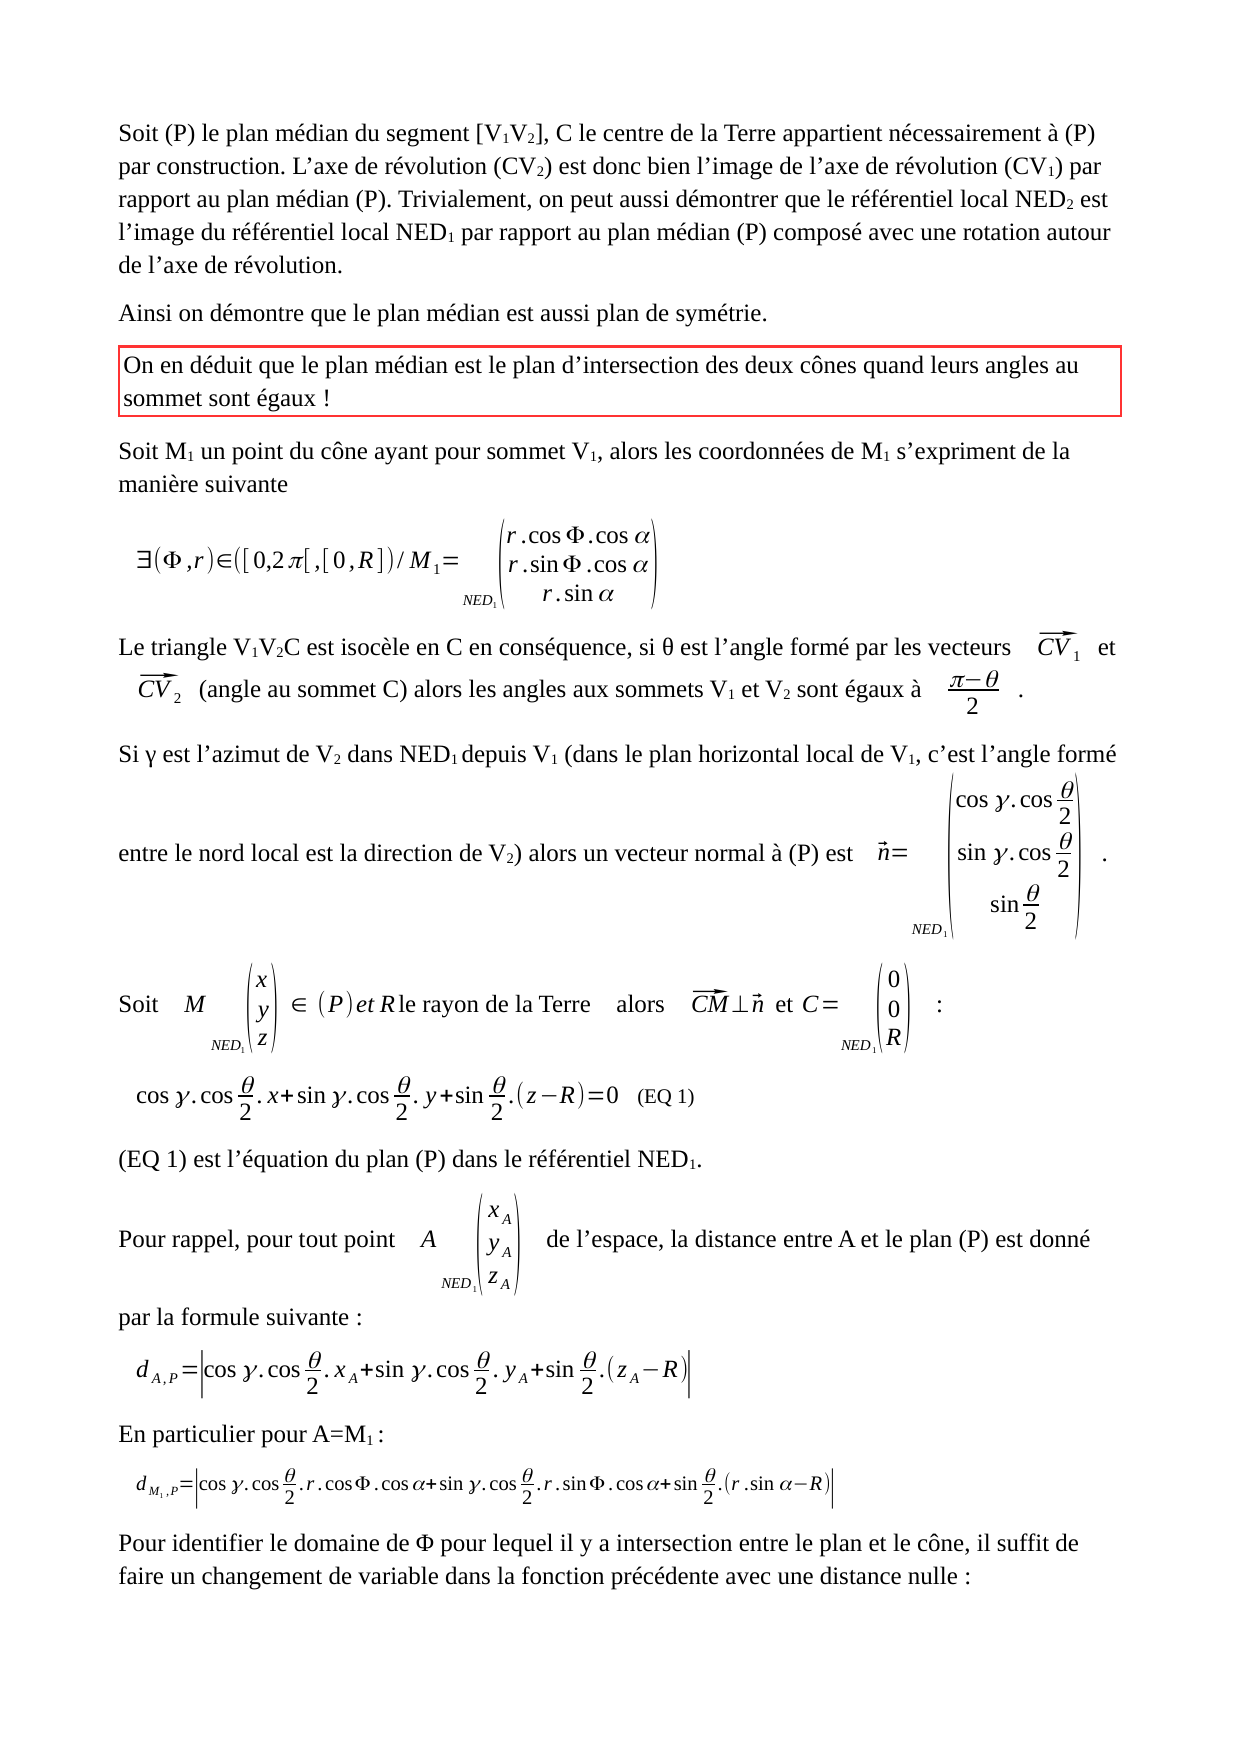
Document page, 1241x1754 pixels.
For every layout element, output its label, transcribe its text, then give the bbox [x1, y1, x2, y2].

text En particulier pour A=M1 : [118, 1419, 1122, 1448]
text Soit (P) le plan médian du segment [V1V2], C le centre de la Terre appartient nécessairement à (P) par construction. L’axe de révolution (CV2) est donc bien l’image de l’axe de révolution (CV1) par rapport au plan médian (P). Trivialement, on peut aussi démontrer que le référentiel local NED2 est l’image du référentiel local NED1 par rapport au plan médian (P) composé avec une rotation autour de l’axe de révolution. [118, 118, 1122, 279]
text Pour rappel, pour tout point de l’espace, la distance entre A et le plan (P) est donné par la formule suivante : [118, 1191, 1122, 1331]
text (EQ 1) [118, 1075, 1122, 1126]
text Si γ est l’azimut de V2 dans NED1 depuis V1 (dans le plan horizontal local de V1, c’est l’angle formé entre le nord local est la direction de V2) alors un vecteur normal à (P) est . [118, 739, 1122, 942]
text Le triangle V1V2C est isocèle en C en conséquence, si θ est l’angle formé par les vecteurs et (angle au sommet C) alors les angles aux sommets V1 et V2 sont égaux à . [118, 630, 1122, 720]
text (EQ 1) est l’équation du plan (P) dans le référentiel NED1. [118, 1144, 1122, 1173]
text On en déduit que le plan médian est le plan d’intersection des deux cônes quand leurs angles au sommet sont égaux ! [120, 348, 1120, 415]
text Ainsi on démontre que le plan médian est aussi plan de symétrie. [118, 298, 1122, 327]
text Soit M1 un point du cône ayant pour sommet V1, alors les coordonnées de M1 s’expriment de la manière suivante [118, 436, 1122, 498]
text Soit alors : [118, 961, 1122, 1056]
text Pour identifier le domaine de Φ pour lequel il y a intersection entre le plan et le cône, il suffit de faire un changement de variable dans la fonction précédente avec une distance nulle : [118, 1528, 1122, 1590]
